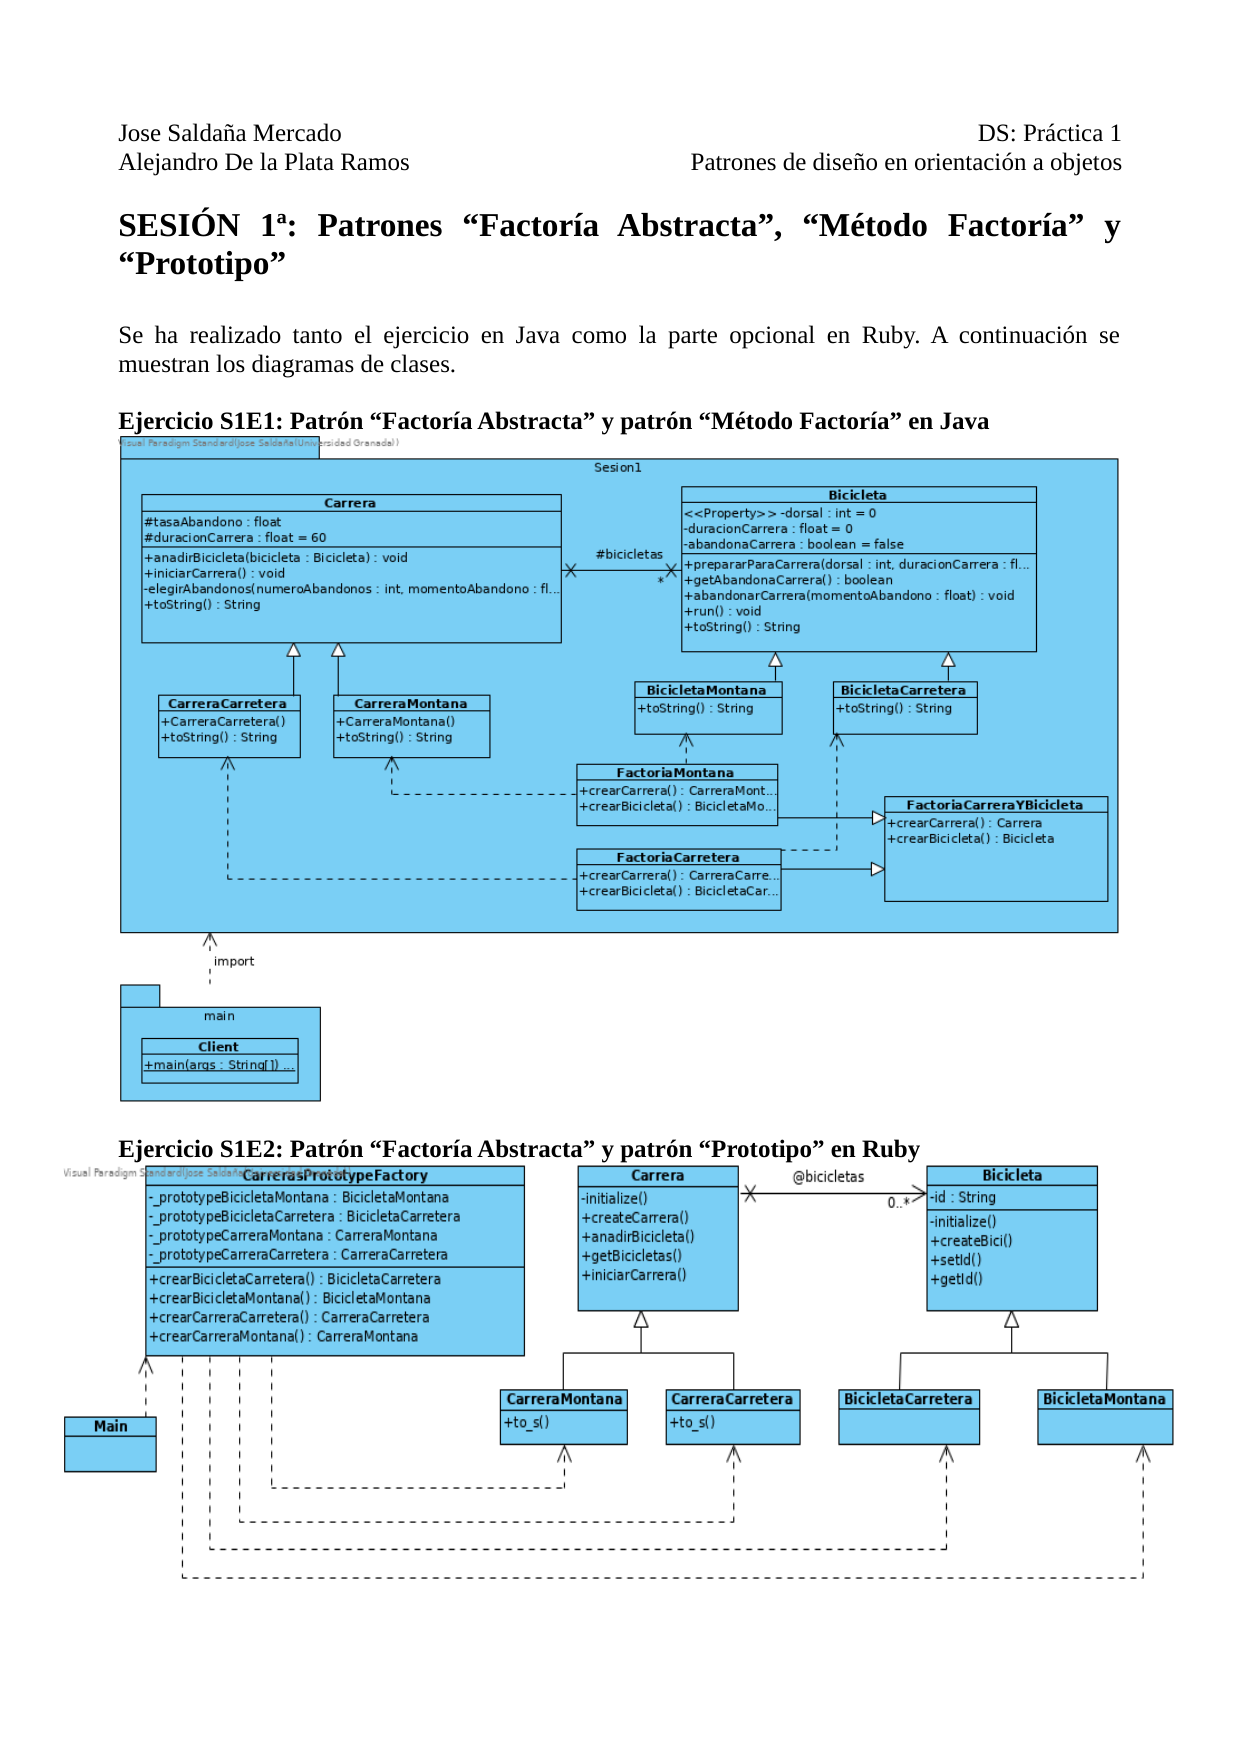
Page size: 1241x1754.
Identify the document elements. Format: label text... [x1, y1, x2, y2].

text Se ha realizado tanto el ejercicio en Java como la parte opcional en Ruby. A continuación se muestran los diagramas de clases. [118, 320, 1122, 378]
text SESIÓN 1ª: Patrones “Factoría Abstracta”, “Método Factoría” y “Prototipo” [118, 205, 1122, 282]
picture [63, 1163, 1177, 1583]
text Ejercicio S1E2: Patrón “Factoría Abstracta” y patrón “Prototipo” en Ruby [118, 1134, 1122, 1163]
picture [118, 435, 1123, 1106]
text Ejercicio S1E1: Patrón “Factoría Abstracta” y patrón “Método Factoría” en Java [118, 406, 1122, 435]
